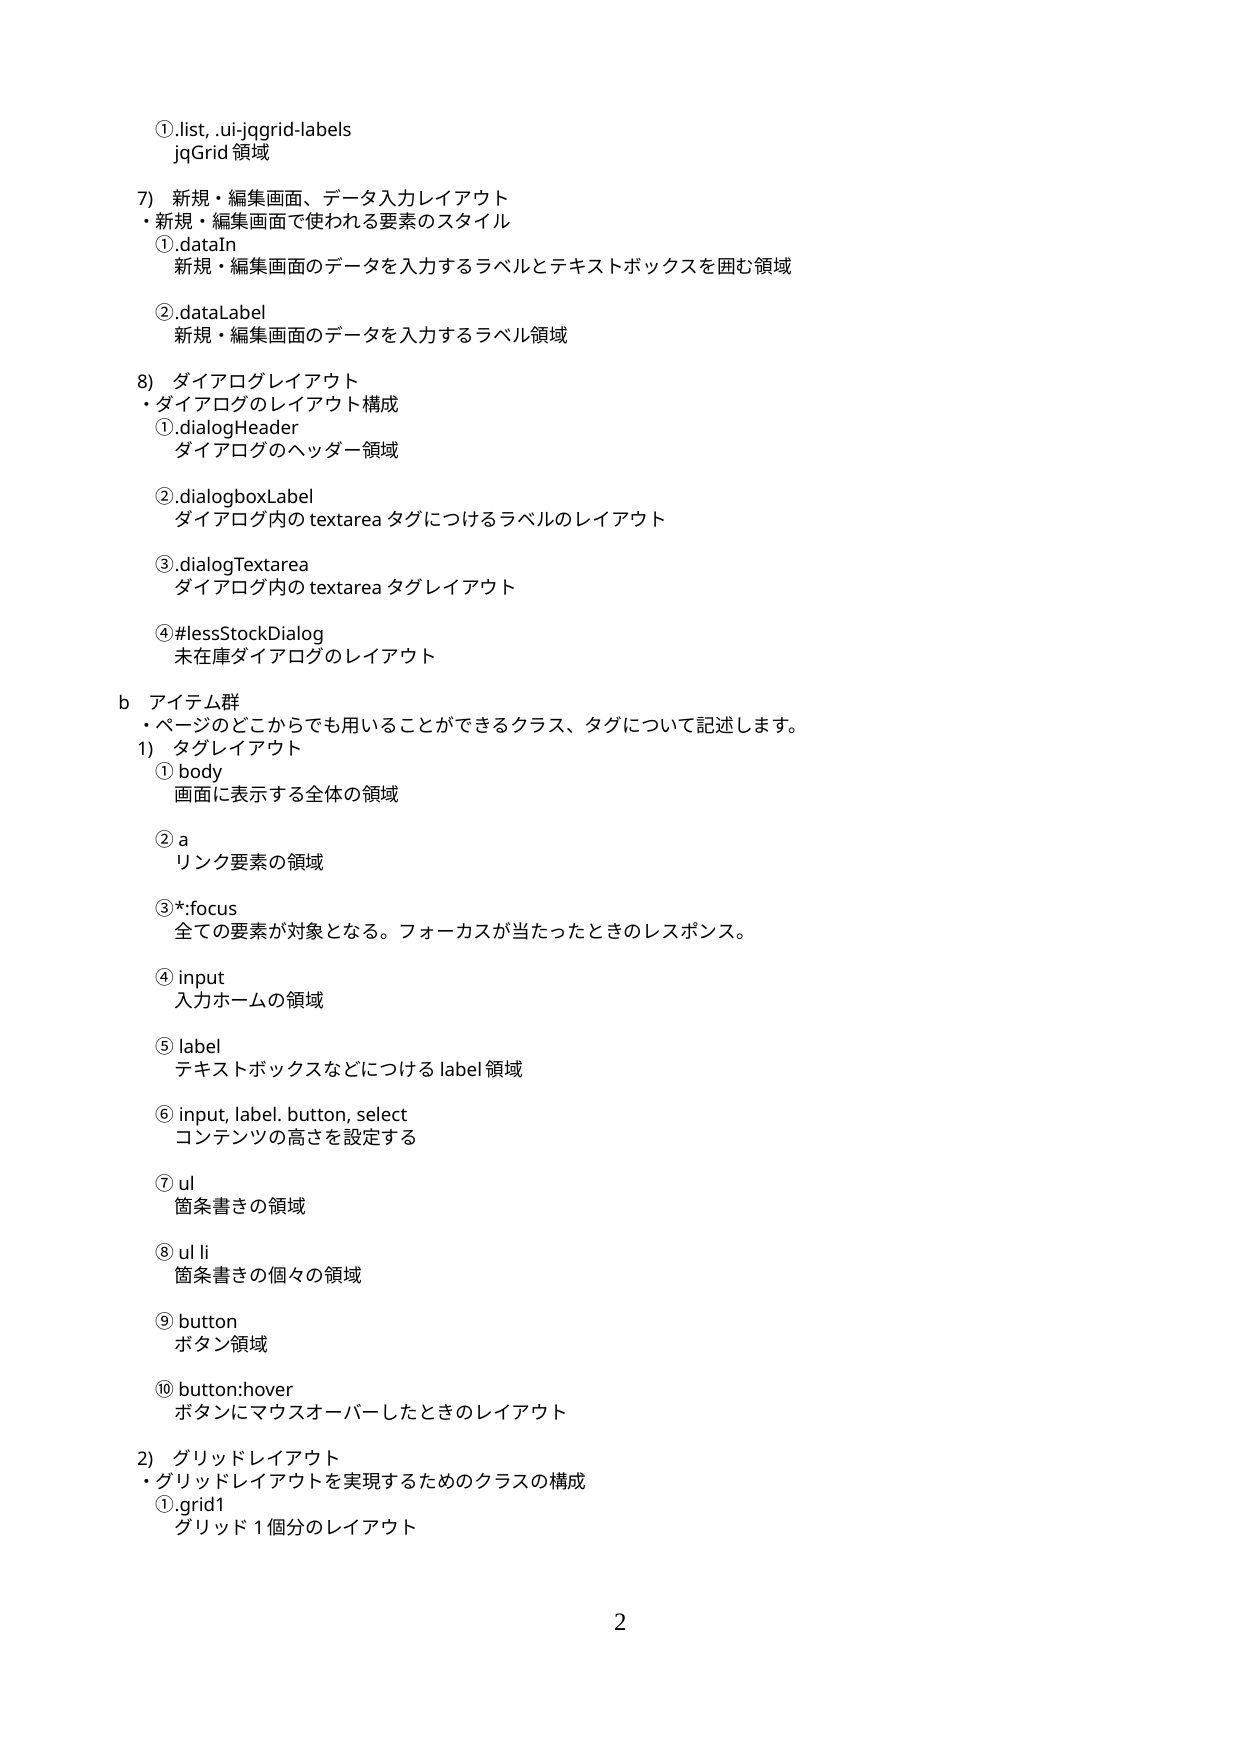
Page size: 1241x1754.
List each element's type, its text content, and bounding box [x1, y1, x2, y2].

text ①.dataIn [118, 233, 1122, 256]
text ⑤ label [118, 1035, 1122, 1058]
text 7) 新規・編集画面、データ入力レイアウト [118, 187, 1122, 210]
text 箇条書きの領域 [118, 1195, 1122, 1218]
text ①body [118, 760, 1122, 783]
text ③*:focus [118, 897, 1122, 920]
text 新規・編集画面のデータを入力するラベルとテキストボックスを囲む領域 [118, 256, 1122, 278]
text ・新規・編集画面で使われる要素のスタイル [118, 210, 1122, 233]
text 箇条書きの個々の領域 [118, 1264, 1122, 1287]
text ①.grid1 [118, 1493, 1122, 1516]
text 8) ダイアログレイアウト [118, 370, 1122, 393]
text 1) タグレイアウト [118, 737, 1122, 760]
text 新規・編集画面のデータを入力するラベル領域 [118, 324, 1122, 347]
text ボタンにマウスオーバーしたときのレイアウト [118, 1401, 1122, 1424]
text ①.dialogHeader [118, 416, 1122, 439]
text コンテンツの高さを設定する [118, 1126, 1122, 1149]
text b アイテム群 [118, 691, 1122, 714]
text ②a [118, 828, 1122, 851]
text ③.dialogTextarea [118, 553, 1122, 576]
text ダイアログのヘッダー領域 [118, 439, 1122, 462]
text 2) グリッドレイアウト [118, 1447, 1122, 1470]
text 未在庫ダイアログのレイアウト [118, 645, 1122, 668]
text ②.dataLabel [118, 301, 1122, 324]
text ・ページのどこからでも用いることができるクラス、タグについて記述します。 [118, 714, 1122, 737]
text グリッド1個分のレイアウト [118, 1516, 1122, 1539]
text ボタン領域 [118, 1333, 1122, 1356]
text ①.list, .ui-jqgrid-labels [118, 118, 1122, 141]
text ⑦ul [118, 1172, 1122, 1195]
text ダイアログ内のtextareaタグレイアウト [118, 576, 1122, 599]
text ⑨button [118, 1310, 1122, 1333]
text ➉button:hover [118, 1378, 1122, 1401]
text jqGrid領域 [118, 141, 1122, 164]
text ダイアログ内のtextareaタグにつけるラベルのレイアウト [118, 508, 1122, 531]
text ⑧ul li [118, 1241, 1122, 1264]
text テキストボックスなどにつけるlabel領域 [118, 1058, 1122, 1081]
text ②.dialogboxLabel [118, 485, 1122, 508]
text リンク要素の領域 [118, 851, 1122, 874]
text 全ての要素が対象となる。フォーカスが当たったときのレスポンス。 [118, 920, 1122, 943]
text 入力ホームの領域 [118, 989, 1122, 1012]
text ・グリッドレイアウトを実現するためのクラスの構成 [118, 1470, 1122, 1493]
text ④input [118, 966, 1122, 989]
text 画面に表示する全体の領域 [118, 783, 1122, 806]
text ・ダイアログのレイアウト構成 [118, 393, 1122, 416]
text ④#lessStockDialog [118, 622, 1122, 645]
text ⑥ input, label. button, select [118, 1103, 1122, 1126]
